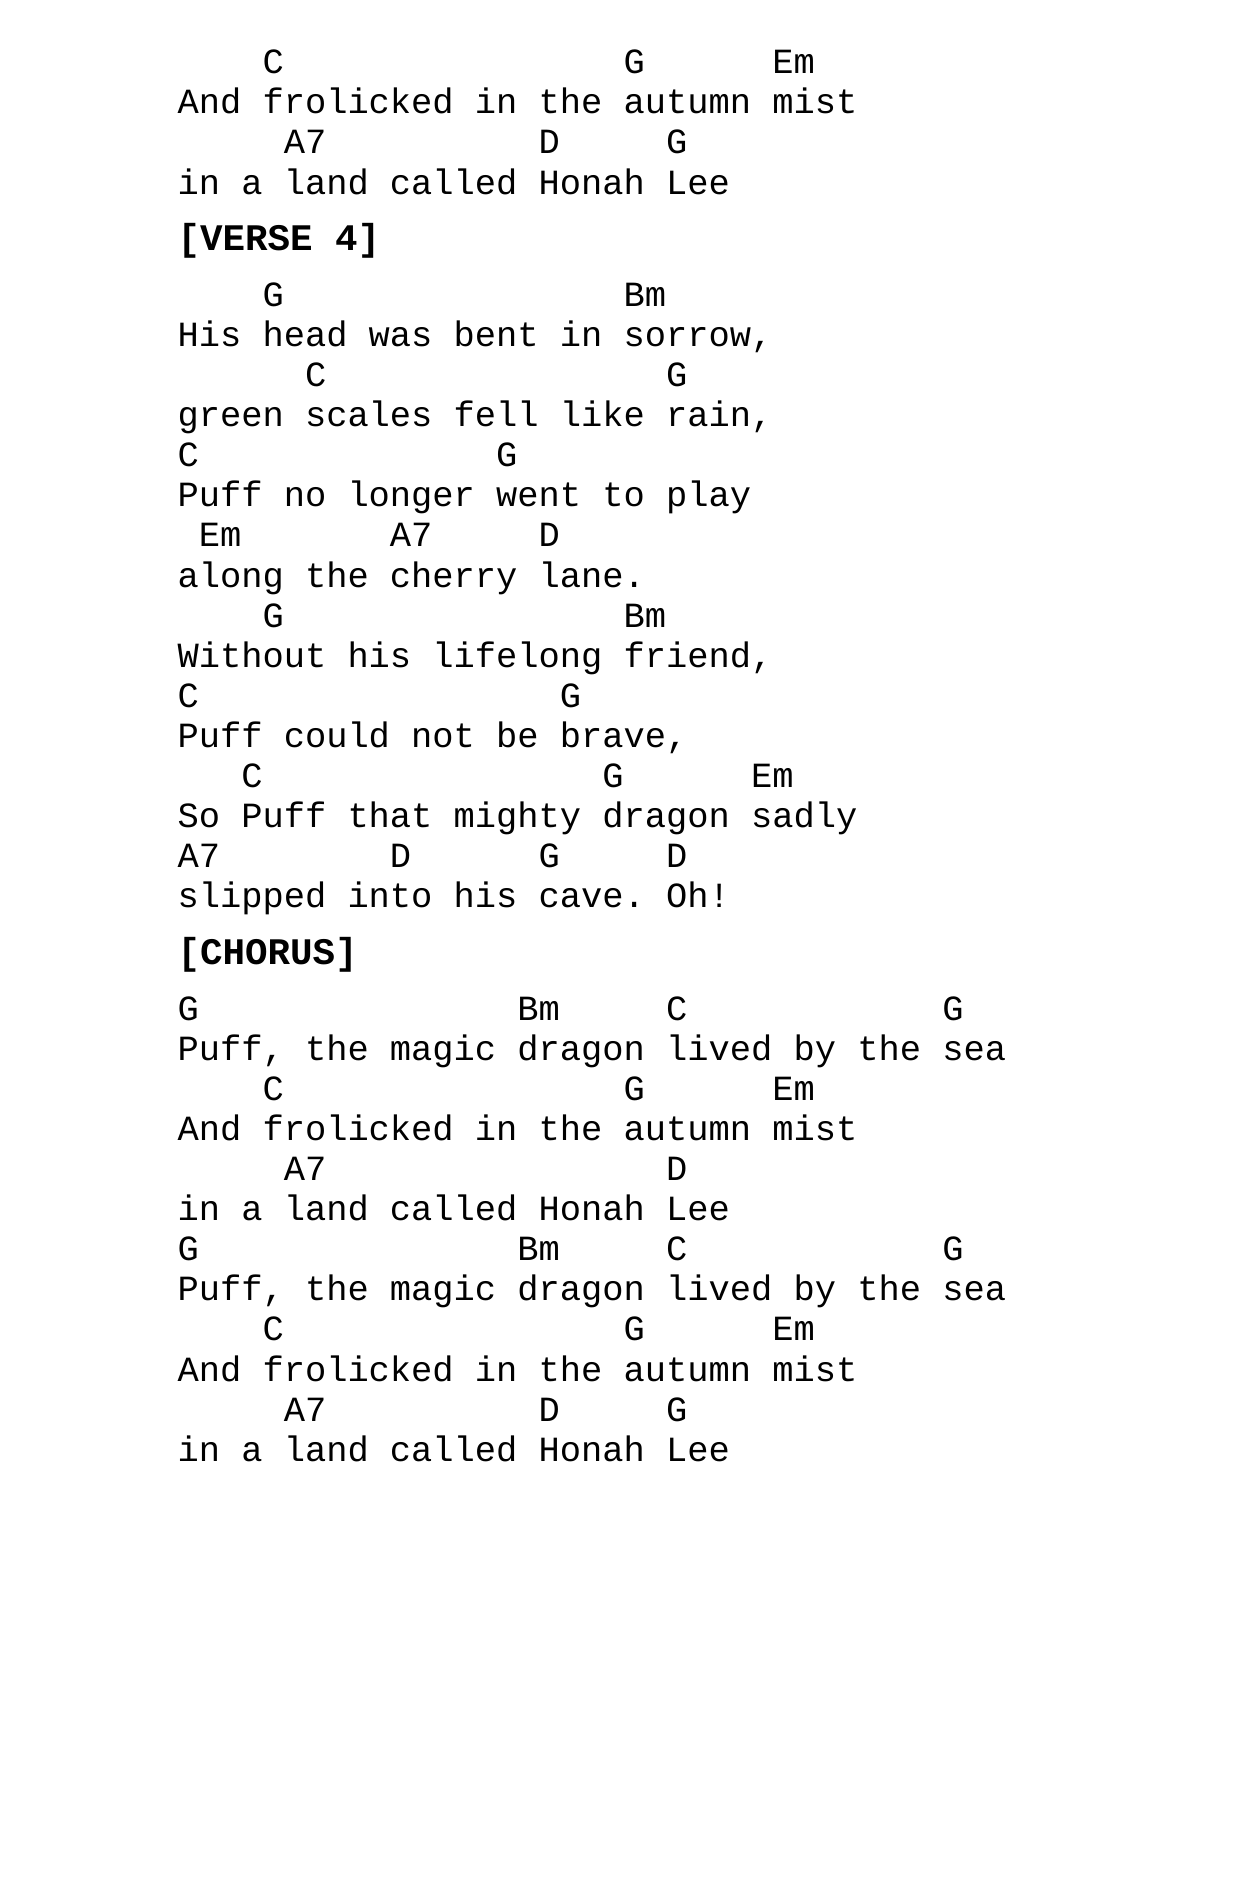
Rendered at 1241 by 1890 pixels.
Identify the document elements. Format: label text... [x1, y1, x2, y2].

text Without his lifelong friend, [177, 638, 1196, 678]
text And frolicked in the autumn mist [177, 1111, 1196, 1151]
text along the cherry lane. [177, 557, 1196, 598]
text slipped into his cave. Oh! [177, 878, 1196, 918]
text C G Em [177, 44, 1196, 84]
text Puff no longer went to play [177, 477, 1196, 517]
text in a land called Honah Lee [177, 1432, 1196, 1472]
text Em A7 D [177, 517, 1196, 557]
text A7 D [177, 1151, 1196, 1191]
text So Puff that mighty dragon sadly [177, 798, 1196, 838]
text C G [177, 437, 1196, 477]
subtitle [CHORUS] [177, 933, 1196, 976]
text And frolicked in the autumn mist [177, 84, 1196, 124]
text C G Em [177, 1071, 1196, 1111]
text C G [177, 678, 1196, 718]
text His head was bent in sorrow, [177, 317, 1196, 357]
subtitle [VERSE 4] [177, 219, 1196, 262]
text green scales fell like rain, [177, 397, 1196, 437]
text C G Em [177, 1311, 1196, 1351]
text G Bm [177, 598, 1196, 638]
text G Bm C G [177, 991, 1196, 1031]
text A7 D G D [177, 838, 1196, 878]
text Puff could not be brave, [177, 718, 1196, 758]
text And frolicked in the autumn mist [177, 1351, 1196, 1392]
text C G Em [177, 758, 1196, 798]
text in a land called Honah Lee [177, 164, 1196, 205]
text C G [177, 357, 1196, 397]
text G Bm C G [177, 1231, 1196, 1271]
text Puff, the magic dragon lived by the sea [177, 1271, 1196, 1311]
text A7 D G [177, 1392, 1196, 1432]
text G Bm [177, 277, 1196, 317]
text Puff, the magic dragon lived by the sea [177, 1031, 1196, 1071]
text in a land called Honah Lee [177, 1191, 1196, 1231]
text A7 D G [177, 124, 1196, 164]
